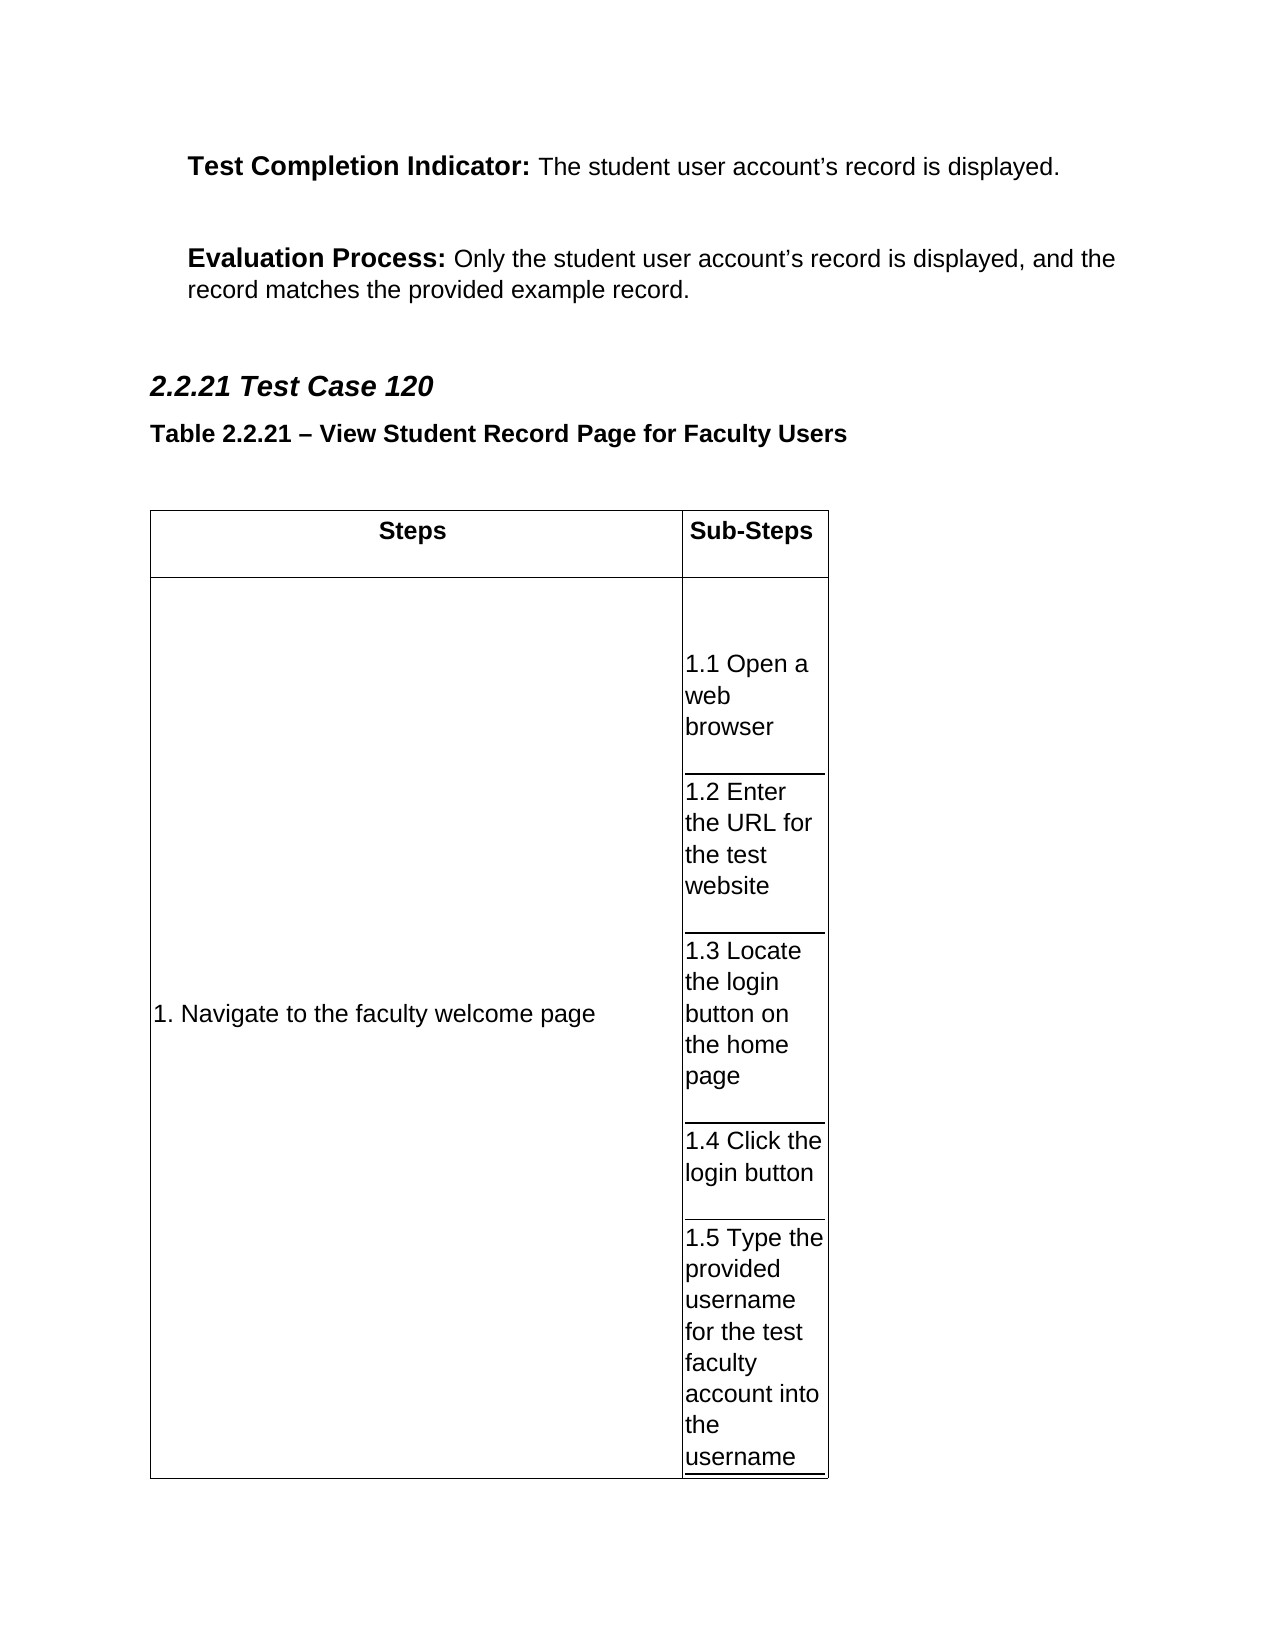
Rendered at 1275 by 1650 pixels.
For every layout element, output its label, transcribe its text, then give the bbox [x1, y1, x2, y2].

table_header 1.1 Open a web browser [685, 647, 825, 773]
text Evaluation Process: Only the student user account’s record is displayed, and the record matches the provided example record. [187, 242, 1125, 304]
table_cell 1.2 Enter the URL for the test website [685, 775, 825, 932]
table_cell [683, 578, 828, 1478]
table_header Steps [151, 511, 682, 577]
text Table 2.2.21 – View Student Record Page for Faculty Users [150, 417, 1125, 448]
table_cell 1.4 Click the login button [685, 1124, 825, 1219]
text Test Completion Indicator: The student user account’s record is displayed. [187, 150, 1125, 181]
text 2.2.21 Test Case 120 [150, 368, 1125, 402]
table_header Sub-Steps [683, 511, 828, 577]
table_cell 1.3 Locate the login button on the home page [685, 934, 825, 1122]
table_cell 1.5 Type the provided username for the test faculty account into the username [685, 1220, 825, 1473]
table_cell 1. Navigate to the faculty welcome page [151, 578, 682, 1478]
